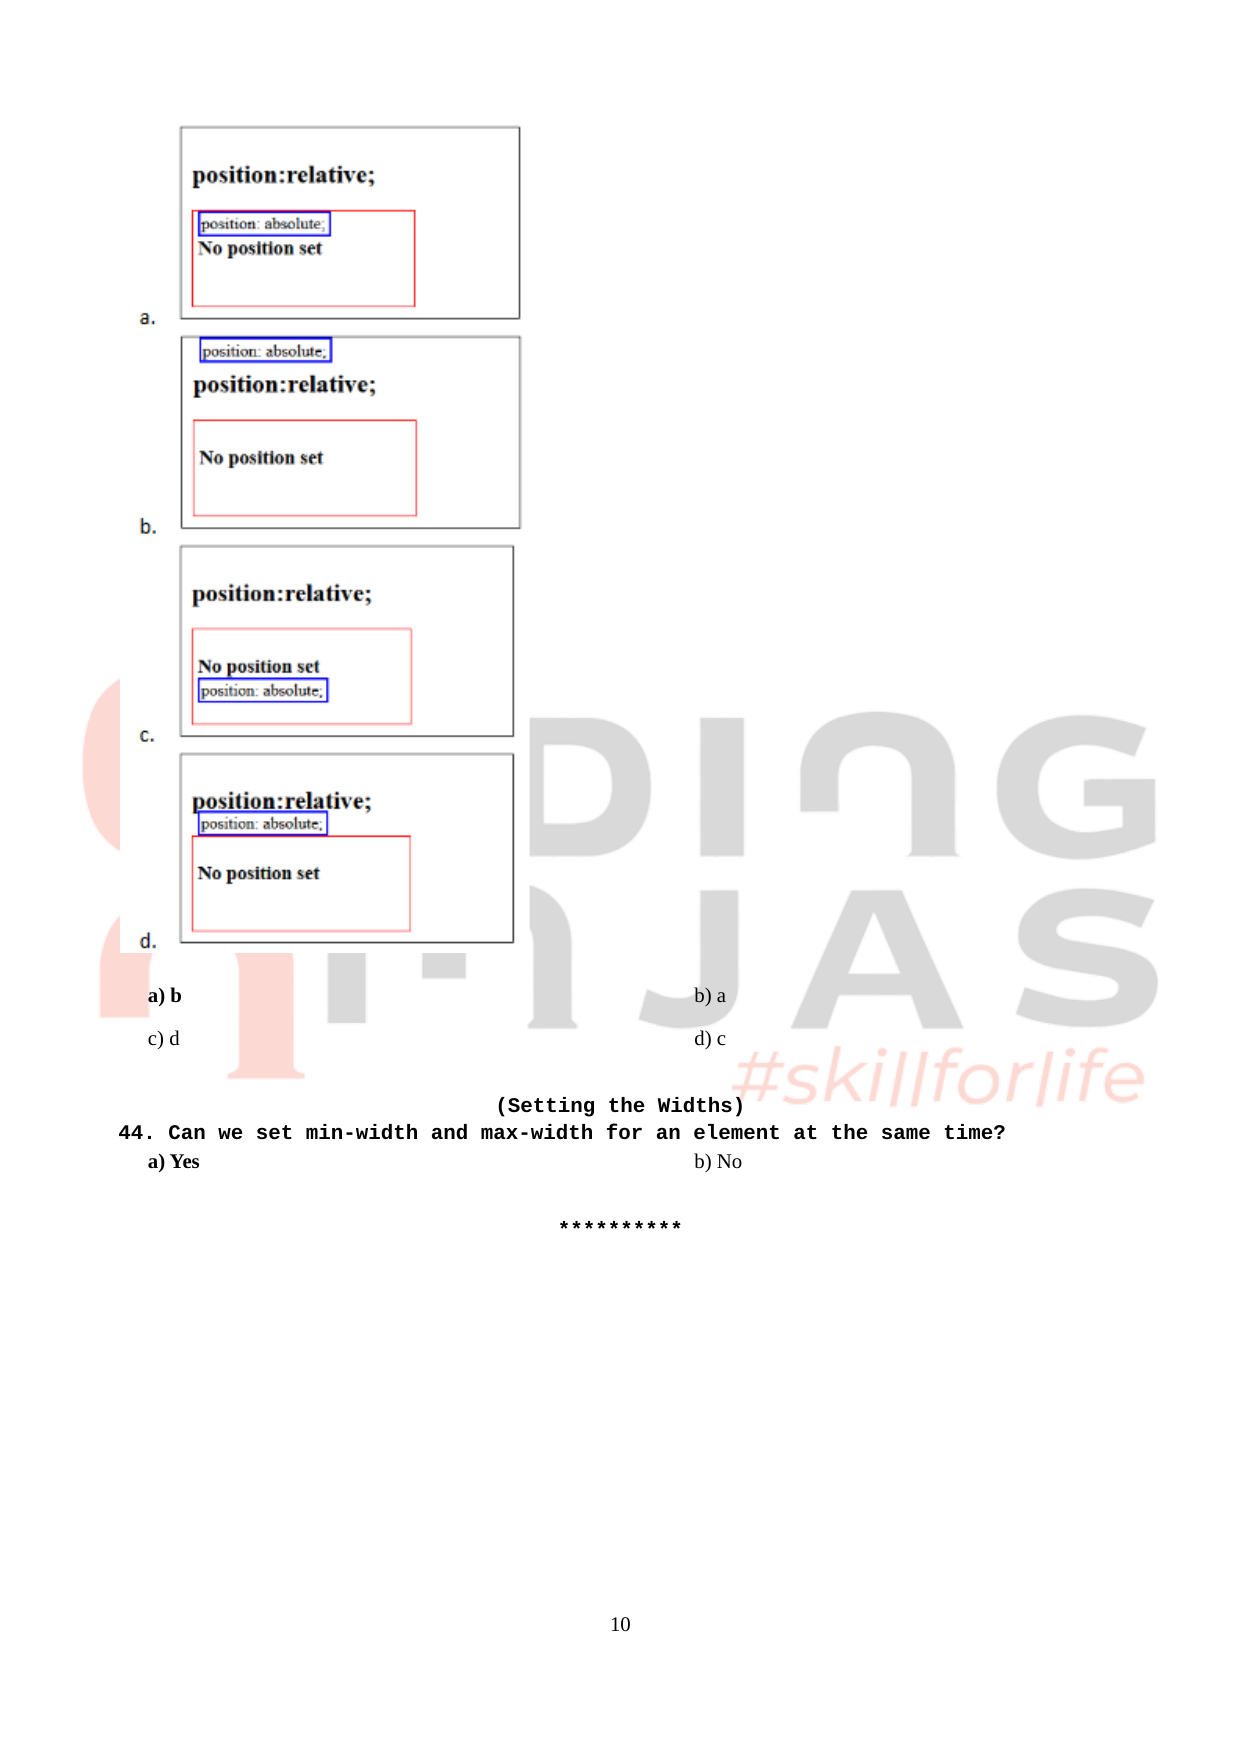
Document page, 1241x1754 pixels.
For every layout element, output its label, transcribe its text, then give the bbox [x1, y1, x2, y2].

text a) Yes b) No [148, 1149, 1122, 1173]
text a) b b) a [148, 983, 1122, 1007]
text ********** [118, 1219, 1122, 1242]
text 44. Can we set min-width and max-width for an element at the same time? [118, 1122, 1122, 1146]
text (Setting the Widths) [118, 1095, 1122, 1118]
picture [120, 118, 530, 953]
text c) d d) c [148, 1026, 1122, 1049]
